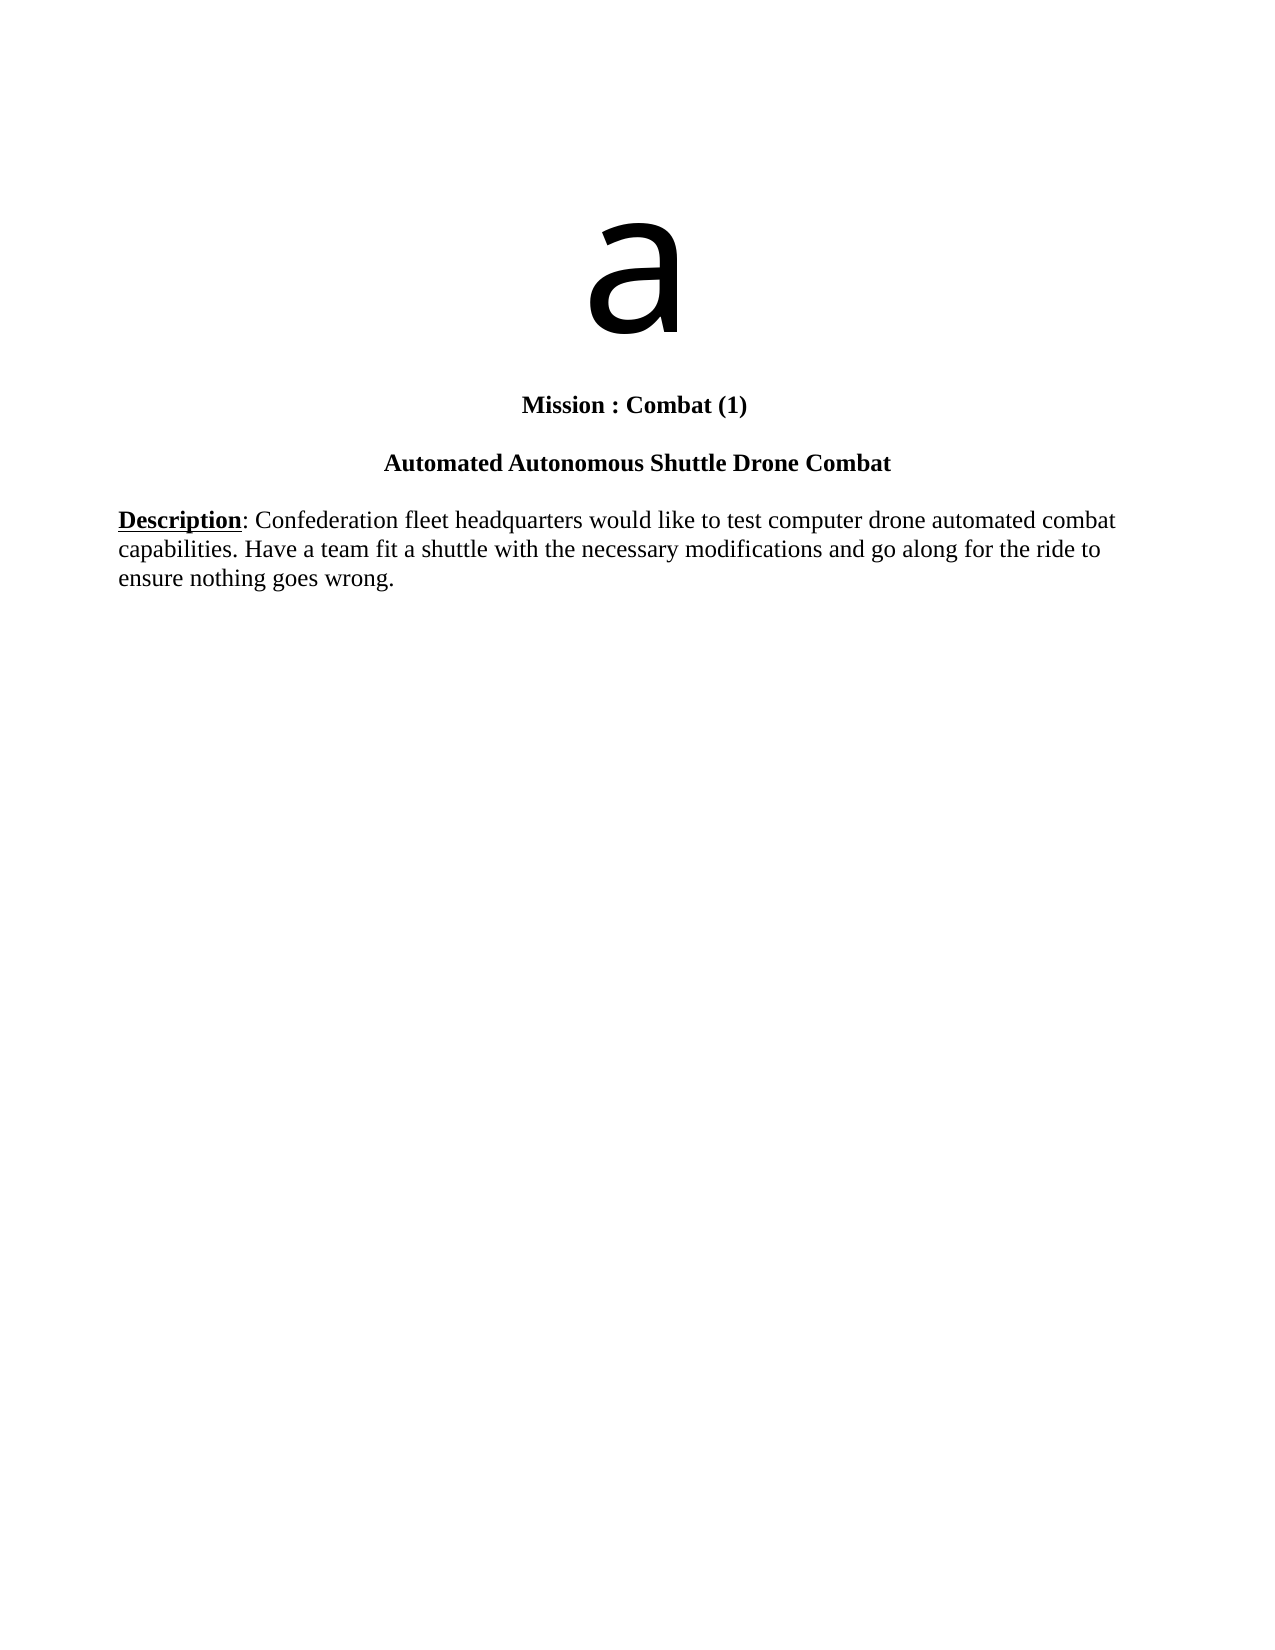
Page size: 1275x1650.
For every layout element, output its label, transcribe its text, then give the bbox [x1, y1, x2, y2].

text Description: Confederation fleet headquarters would like to test computer drone automated combat capabilities. Have a team fit a shuttle with the necessary modifications and go along for the ride to ensure nothing goes wrong. [118, 506, 1157, 592]
text Automated Autonomous Shuttle Drone Combat [118, 448, 1157, 477]
text Mission : Combat (1) [118, 391, 1157, 419]
text a [118, 118, 1157, 391]
